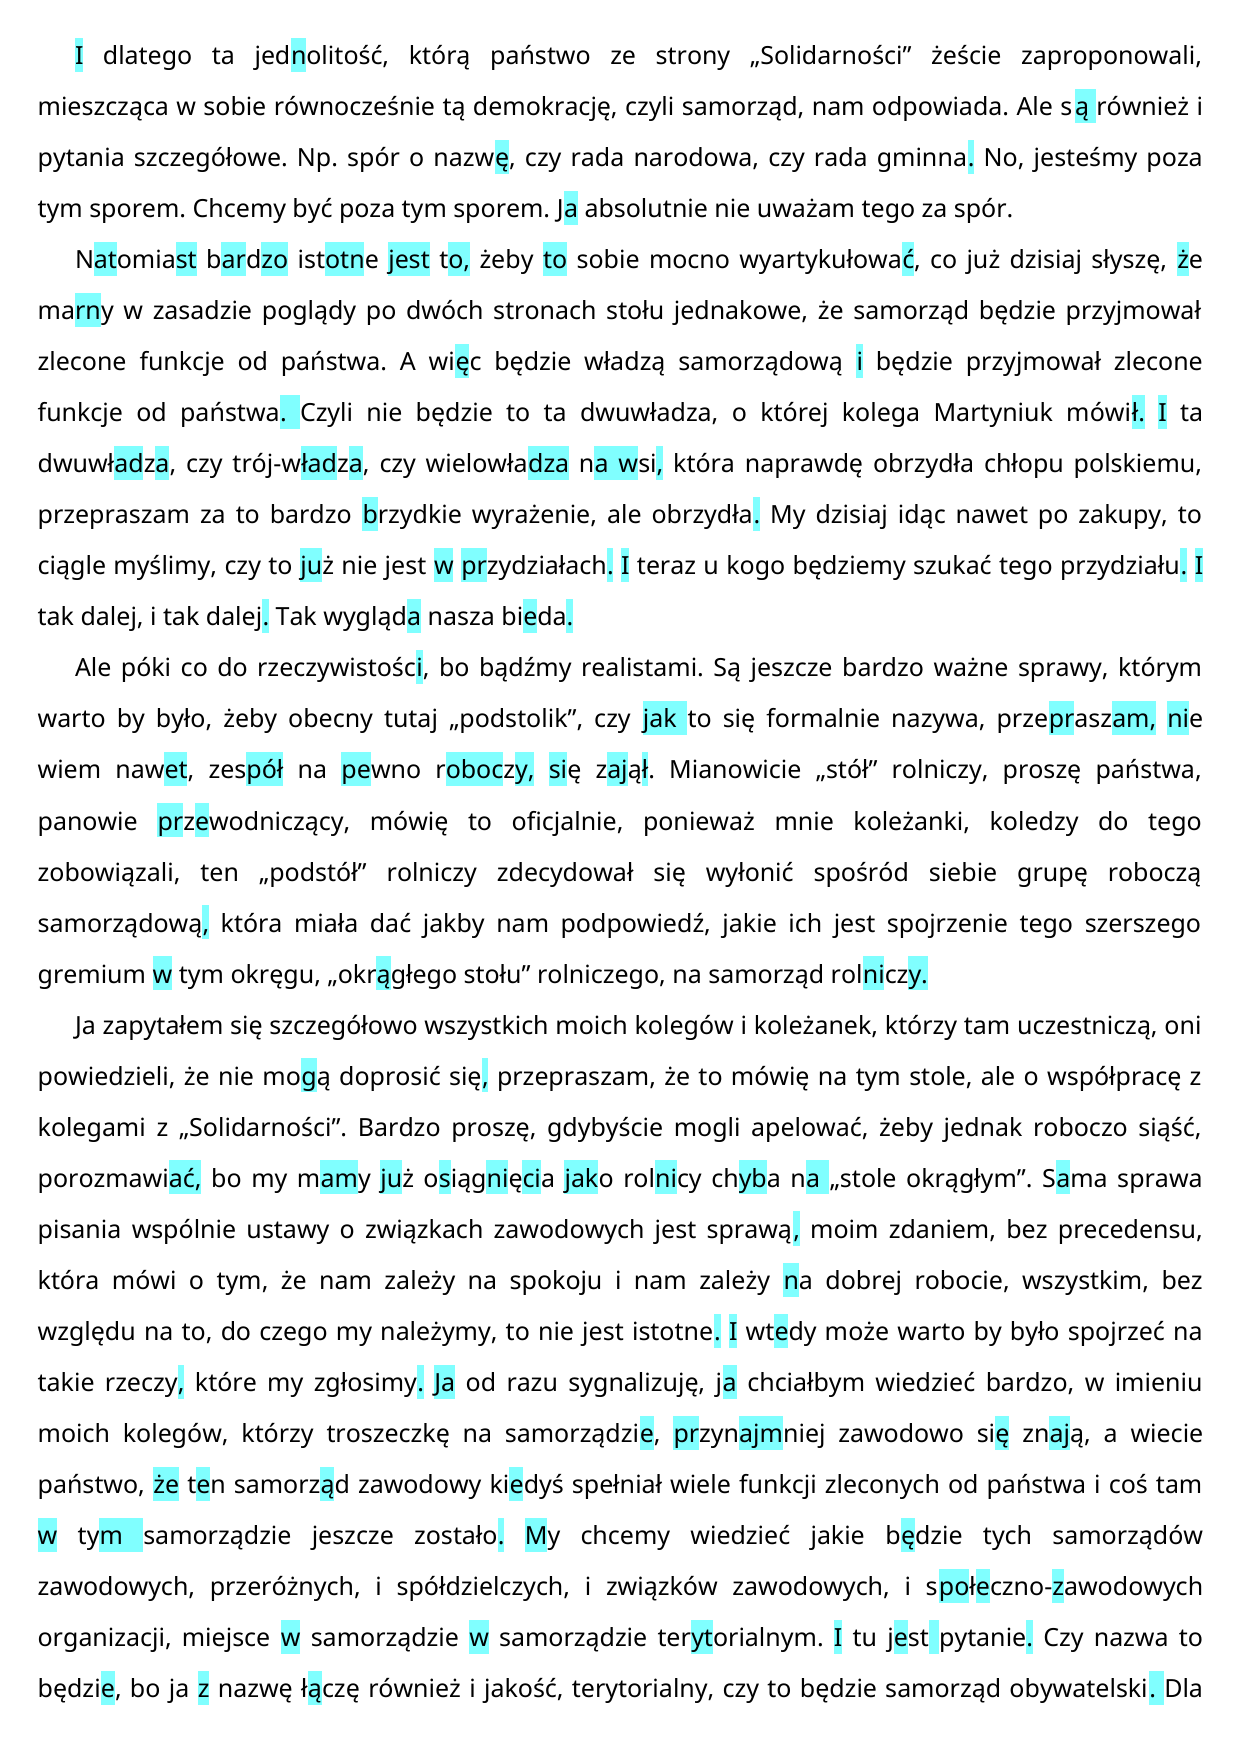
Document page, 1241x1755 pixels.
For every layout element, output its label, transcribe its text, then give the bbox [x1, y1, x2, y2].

text Natomiast bardzo istotne jest to, żeby to sobie mocno wyartykułować, co już dzisiaj słyszę, że marny w zasadzie poglądy po dwóch stronach stołu jednakowe, że samorząd będzie przyjmował zlecone funkcje od państwa. A więc będzie władzą samorządową i będzie przyjmował zlecone funkcje od państwa. Czyli nie będzie to ta dwuwładza, o której kolega Martyniuk mówił. I ta dwuwładza, czy trój-władza, czy wielowładza na wsi, która naprawdę obrzydła chłopu polskiemu, przepraszam za to bardzo brzydkie wyrażenie, ale obrzydła. My dzisiaj idąc nawet po zakupy, to ciągle myślimy, czy to już nie jest w przydziałach. I teraz u kogo będziemy szukać tego przydziału. I tak dalej, i tak dalej. Tak wygląda nasza bieda. [37, 242, 1203, 633]
text I dlatego ta jednolitość, którą państwo ze strony „Solidarności” żeście zaproponowali, mieszcząca w sobie równocześnie tą demokrację, czyli samorząd, nam odpowiada. Ale są również i pytania szczegółowe. Np. spór o nazwę, czy rada narodowa, czy rada gminna. No, jesteśmy poza tym sporem. Chcemy być poza tym sporem. Ja absolutnie nie uważam tego za spór. [37, 37, 1203, 225]
text Ja zapytałem się szczegółowo wszystkich moich kolegów i koleżanek, którzy tam uczestniczą, oni powiedzieli, że nie mogą doprosić się, przepraszam, że to mówię na tym stole, ale o współpracę z kolegami z „Solidarności”. Bardzo proszę, gdybyście mogli apelować, żeby jednak roboczo siąść, porozmawiać, bo my mamy już osiągnięcia jako rolnicy chyba na „stole okrągłym”. Sama sprawa pisania wspólnie ustawy o związkach zawodowych jest sprawą, moim zdaniem, bez precedensu, która mówi o tym, że nam zależy na spokoju i nam zależy na dobrej robocie, wszystkim, bez względu na to, do czego my należymy, to nie jest istotne. I wtedy może warto by było spojrzeć na takie rzeczy, które my zgłosimy. Ja od razu sygnalizuję, ja chciałbym wiedzieć bardzo, w imieniu moich kolegów, którzy troszeczkę na samorządzie, przynajmniej zawodowo się znają, a wiecie państwo, że ten samorząd zawodowy kiedyś spełniał wiele funkcji zleconych od państwa i coś tam w tym samorządzie jeszcze zostało. My chcemy wiedzieć jakie będzie tych samorządów zawodowych, przeróżnych, i spółdzielczych, i związków zawodowych, i społeczno-zawodowych organizacji, miejsce w samorządzie w samorządzie terytorialnym. I tu jest pytanie. Czy nazwa to będzie, bo ja z nazwę łączę również i jakość, terytorialny, czy to będzie samorząd obywatelski. Dla [37, 1007, 1203, 1705]
text Ale póki co do rzeczywistości, bo bądźmy realistami. Są jeszcze bardzo ważne sprawy, którym warto by było, żeby obecny tutaj „podstolik”, czy jak to się formalnie nazywa, przepraszam, nie wiem nawet, zespół na pewno roboczy, się zajął. Mianowicie „stół” rolniczy, proszę państwa, panowie przewodniczący, mówię to oficjalnie, ponieważ mnie koleżanki, koledzy do tego zobowiązali, ten „podstół” rolniczy zdecydował się wyłonić spośród siebie grupę roboczą samorządową, która miała dać jakby nam podpowiedź, jakie ich jest spojrzenie tego szerszego gremium w tym okręgu, „okrągłego stołu” rolniczego, na samorząd rolniczy. [37, 650, 1203, 990]
